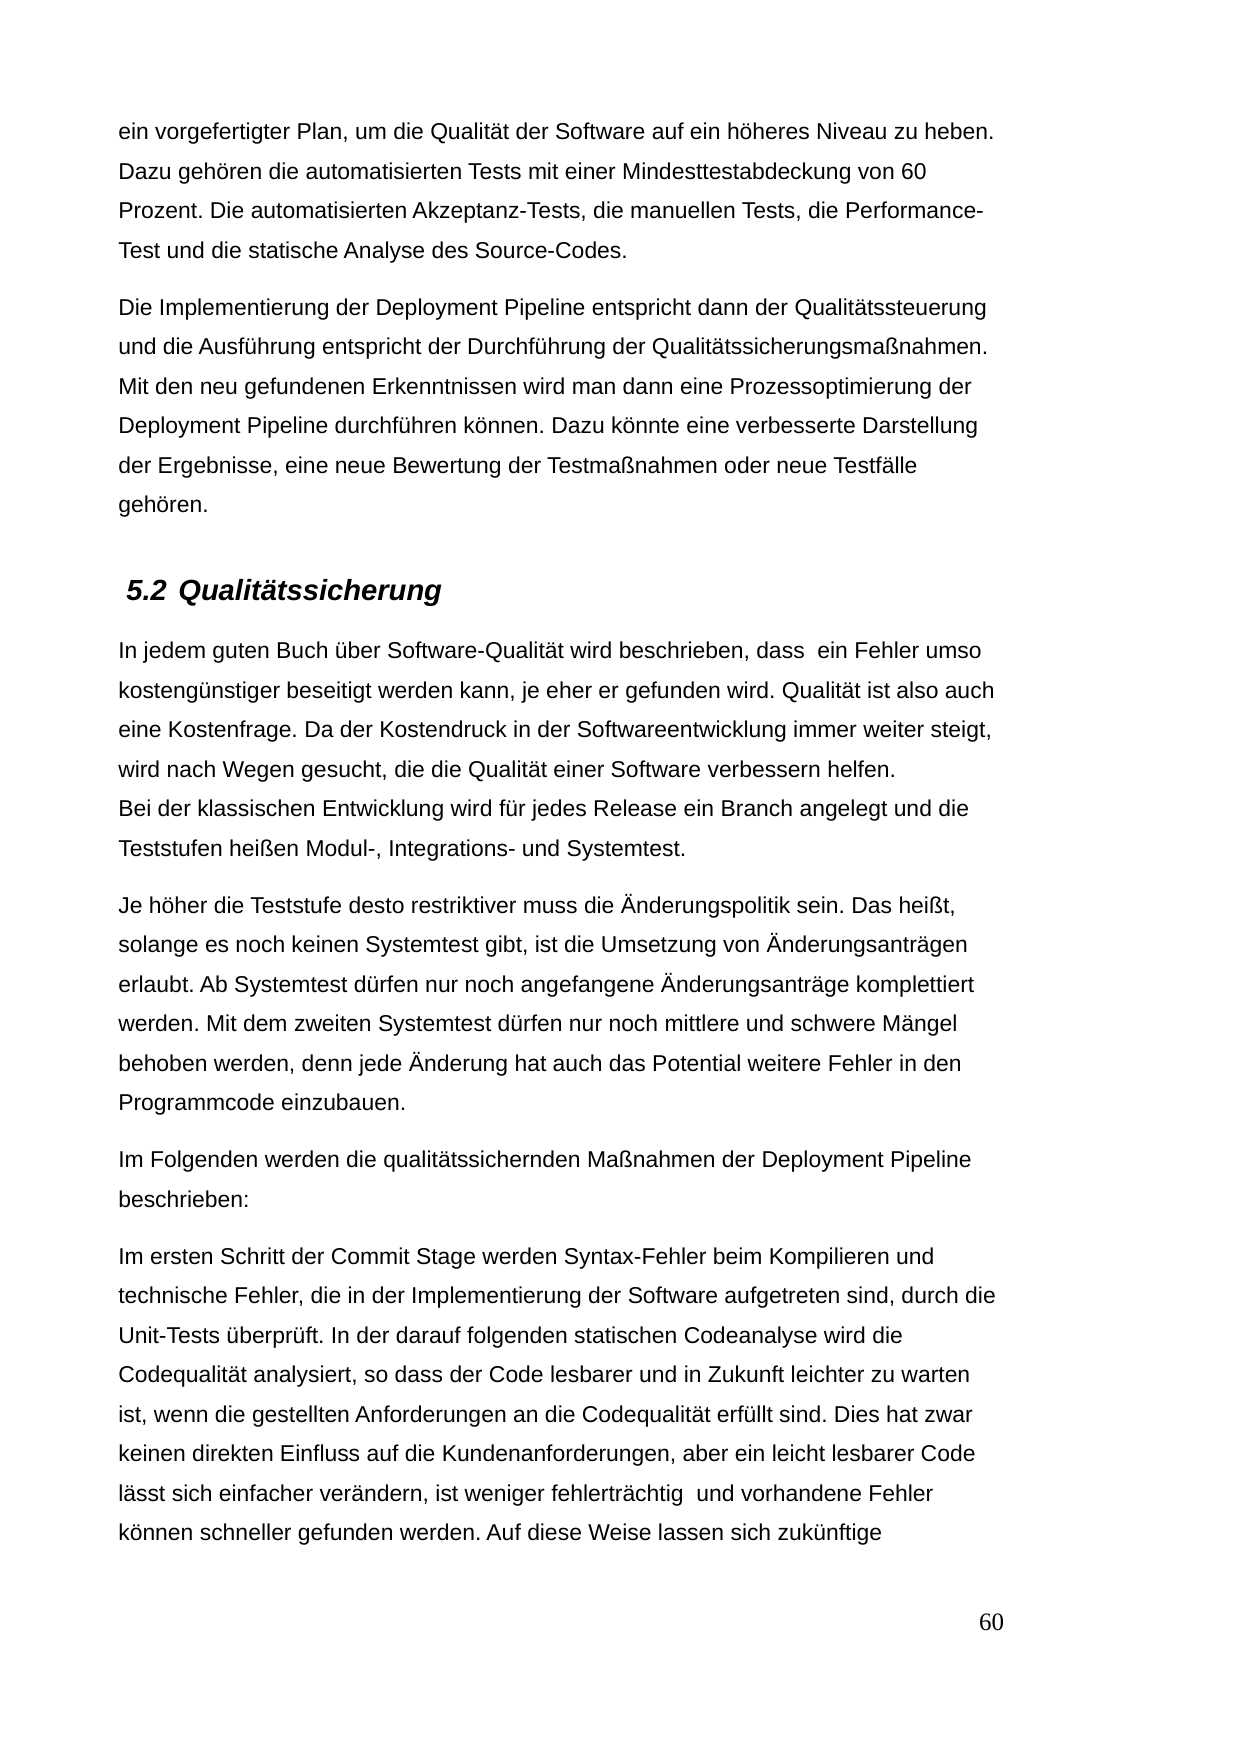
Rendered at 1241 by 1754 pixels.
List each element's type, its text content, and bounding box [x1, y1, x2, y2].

text Im ersten Schritt der Commit Stage werden Syntax-Fehler beim Kompilieren und technische Fehler, die in der Implementierung der Software aufgetreten sind, durch die Unit-Tests überprüft. In der darauf folgenden statischen Codeanalyse wird die Codequalität analysiert, so dass der Code lesbarer und in Zukunft leichter zu warten ist, wenn die gestellten Anforderungen an die Codequalität erfüllt sind. Dies hat zwar keinen direkten Einfluss auf die Kundenanforderungen, aber ein leicht lesbarer Code lässt sich einfacher verändern, ist weniger fehlerträchtig und vorhandene Fehler können schneller gefunden werden. Auf diese Weise lassen sich zukünftige [118, 1243, 1004, 1546]
text Je höher die Teststufe desto restriktiver muss die Änderungspolitik sein. Das heißt, solange es noch keinen Systemtest gibt, ist die Umsetzung von Änderungsanträgen erlaubt. Ab Systemtest dürfen nur noch angefangene Änderungsanträge komplettiert werden. Mit dem zweiten Systemtest dürfen nur noch mittlere und schwere Mängel behoben werden, denn jede Änderung hat auch das Potential weitere Fehler in den Programmcode einzubauen. [118, 892, 1004, 1115]
text Bei der klassischen Entwicklung wird für jedes Release ein Branch angelegt und die Teststufen heißen Modul-, Integrations- und Systemtest. [118, 795, 1004, 861]
text In jedem guten Buch über Software-Qualität wird beschrieben, dass ein Fehler umso kostengünstiger beseitigt werden kann, je eher er gefunden wird. Qualität ist also auch eine Kostenfrage. Da der Kostendruck in der Softwareentwicklung immer weiter steigt, wird nach Wegen gesucht, die die Qualität einer Software verbessern helfen. [118, 637, 1004, 782]
text Die Implementierung der Deployment Pipeline entspricht dann der Qualitätssteuerung und die Ausführung entspricht der Durchführung der Qualitätssicherungsmaßnahmen. Mit den neu gefundenen Erkenntnissen wird man dann eine Prozessoptimierung der Deployment Pipeline durchführen können. Dazu könnte eine verbesserte Darstellung der Ergebnisse, eine neue Bewertung der Testmaßnahmen oder neue Testfälle gehören. [118, 294, 1004, 517]
text ein vorgefertigter Plan, um die Qualität der Software auf ein höheres Niveau zu heben. Dazu gehören die automatisierten Tests mit einer Mindesttestabdeckung von 60 Prozent. Die automatisierten Akzeptanz-Tests, die manuellen Tests, die Performance-Test und die statische Analyse des Source-Codes. [118, 118, 1004, 263]
subtitle Qualitätssicherung [118, 573, 1004, 607]
text Im Folgenden werden die qualitätssichernden Maßnahmen der Deployment Pipeline beschrieben: [118, 1146, 1004, 1212]
